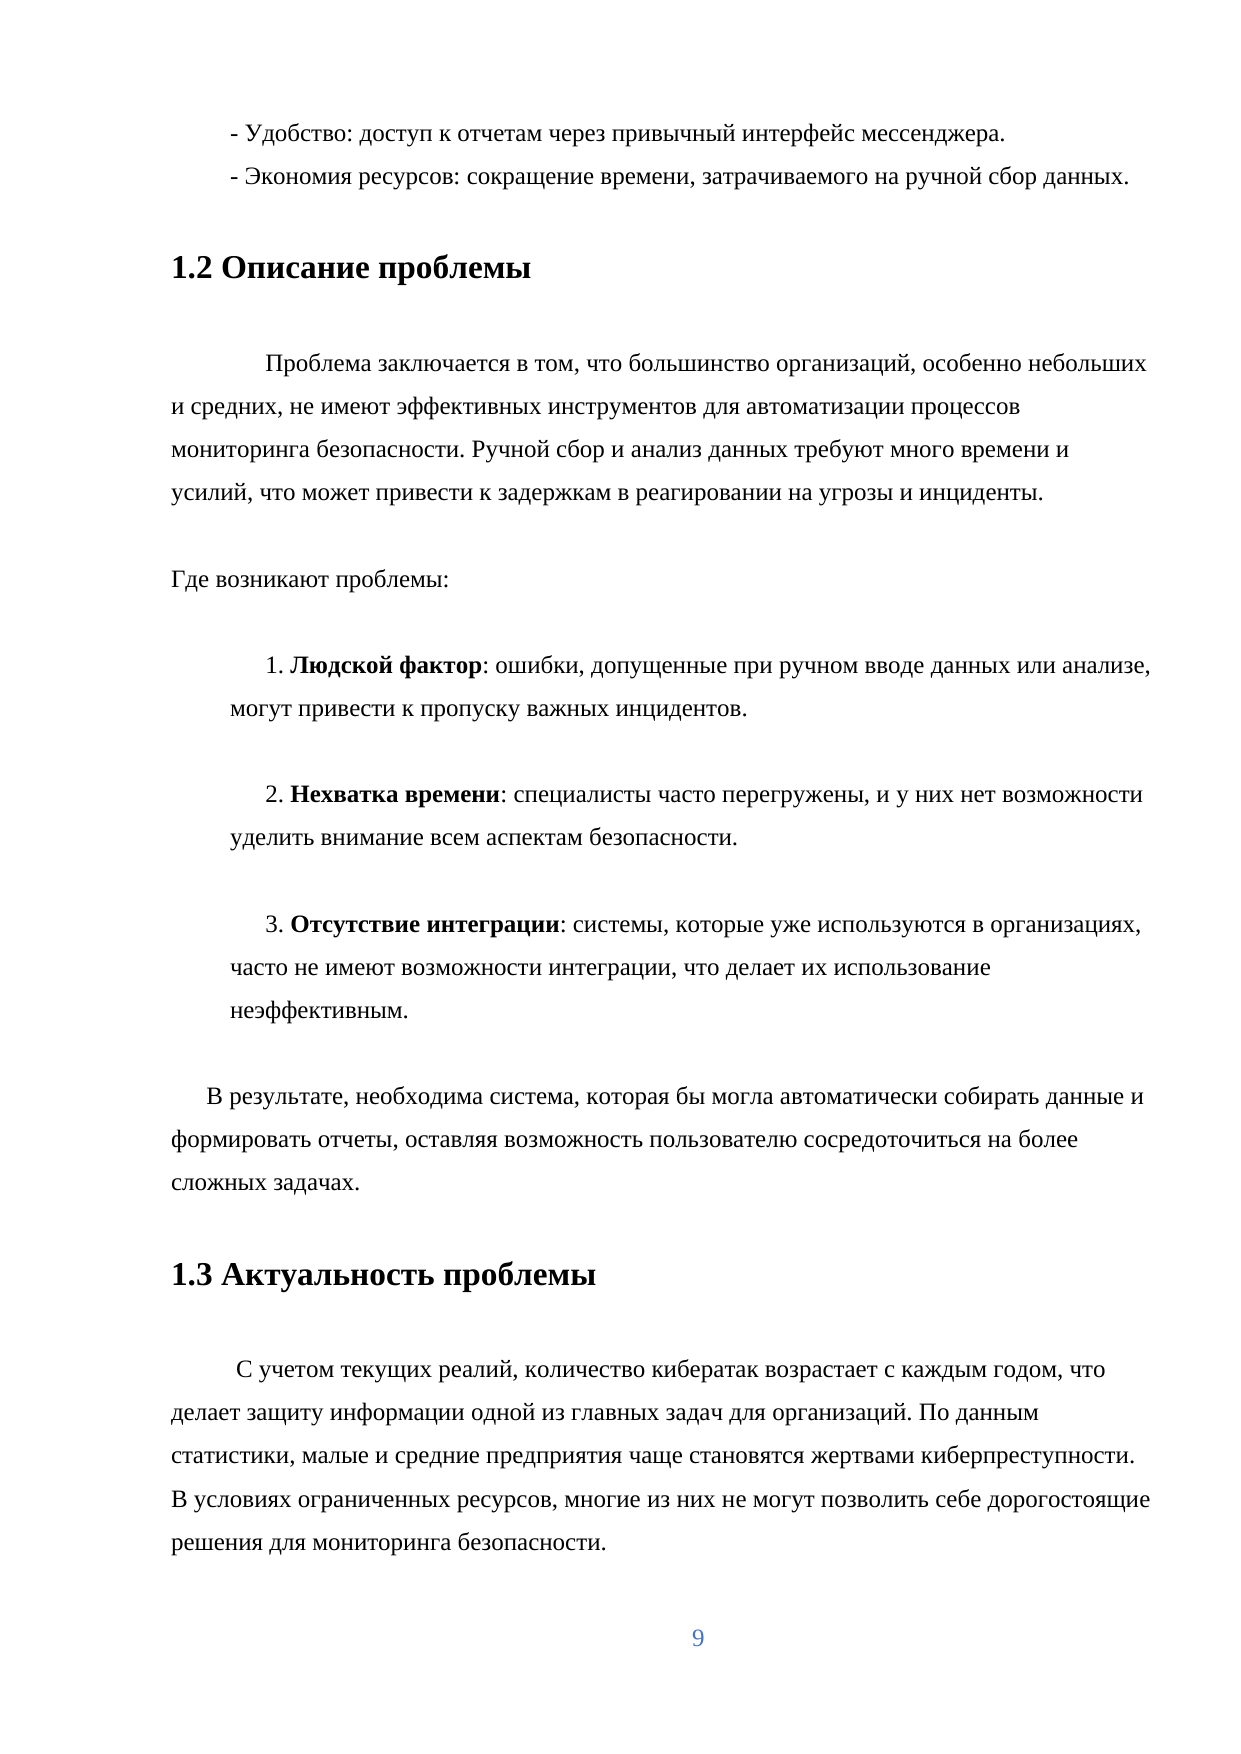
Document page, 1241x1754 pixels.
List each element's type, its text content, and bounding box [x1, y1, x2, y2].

text 1. Людской фактор: ошибки, допущенные при ручном вводе данных или анализе, могут привести к пропуску важных инцидентов. [230, 650, 1152, 722]
text В результате, необходима система, которая бы могла автоматически собирать данные и формировать отчеты, оставляя возможность пользователю сосредоточиться на более сложных задачах. [171, 1081, 1152, 1196]
text С учетом текущих реалий, количество кибератак возрастает с каждым годом, что делает защиту информации одной из главных задач для организаций. По данным статистики, малые и средние предприятия чаще становятся жертвами киберпреступности. В условиях ограниченных ресурсов, многие из них не могут позволить себе дорогостоящие решения для мониторинга безопасности. [171, 1354, 1152, 1556]
text - Удобство: доступ к отчетам через привычный интерфейс мессенджера. [212, 118, 1152, 147]
text 2. Нехватка времени: специалисты часто перегружены, и у них нет возможности уделить внимание всем аспектам безопасности. [230, 779, 1152, 851]
text Где возникают проблемы: [171, 564, 1152, 592]
text - Экономия ресурсов: сокращение времени, затрачиваемого на ручной сбор данных. [212, 161, 1152, 190]
text 3. Отсутствие интеграции: системы, которые уже используются в организациях, часто не имеют возможности интеграции, что делает их использование неэффективным. [230, 909, 1152, 1024]
text Проблема заключается в том, что большинство организаций, особенно небольших и средних, не имеют эффективных инструментов для автоматизации процессов мониторинга безопасности. Ручной сбор и анализ данных требуют много времени и усилий, что может привести к задержкам в реагировании на угрозы и инциденты. [171, 348, 1152, 506]
text 1.2 Описание проблемы [171, 247, 1152, 286]
text 1.3 Актуальность проблемы [171, 1254, 1152, 1292]
